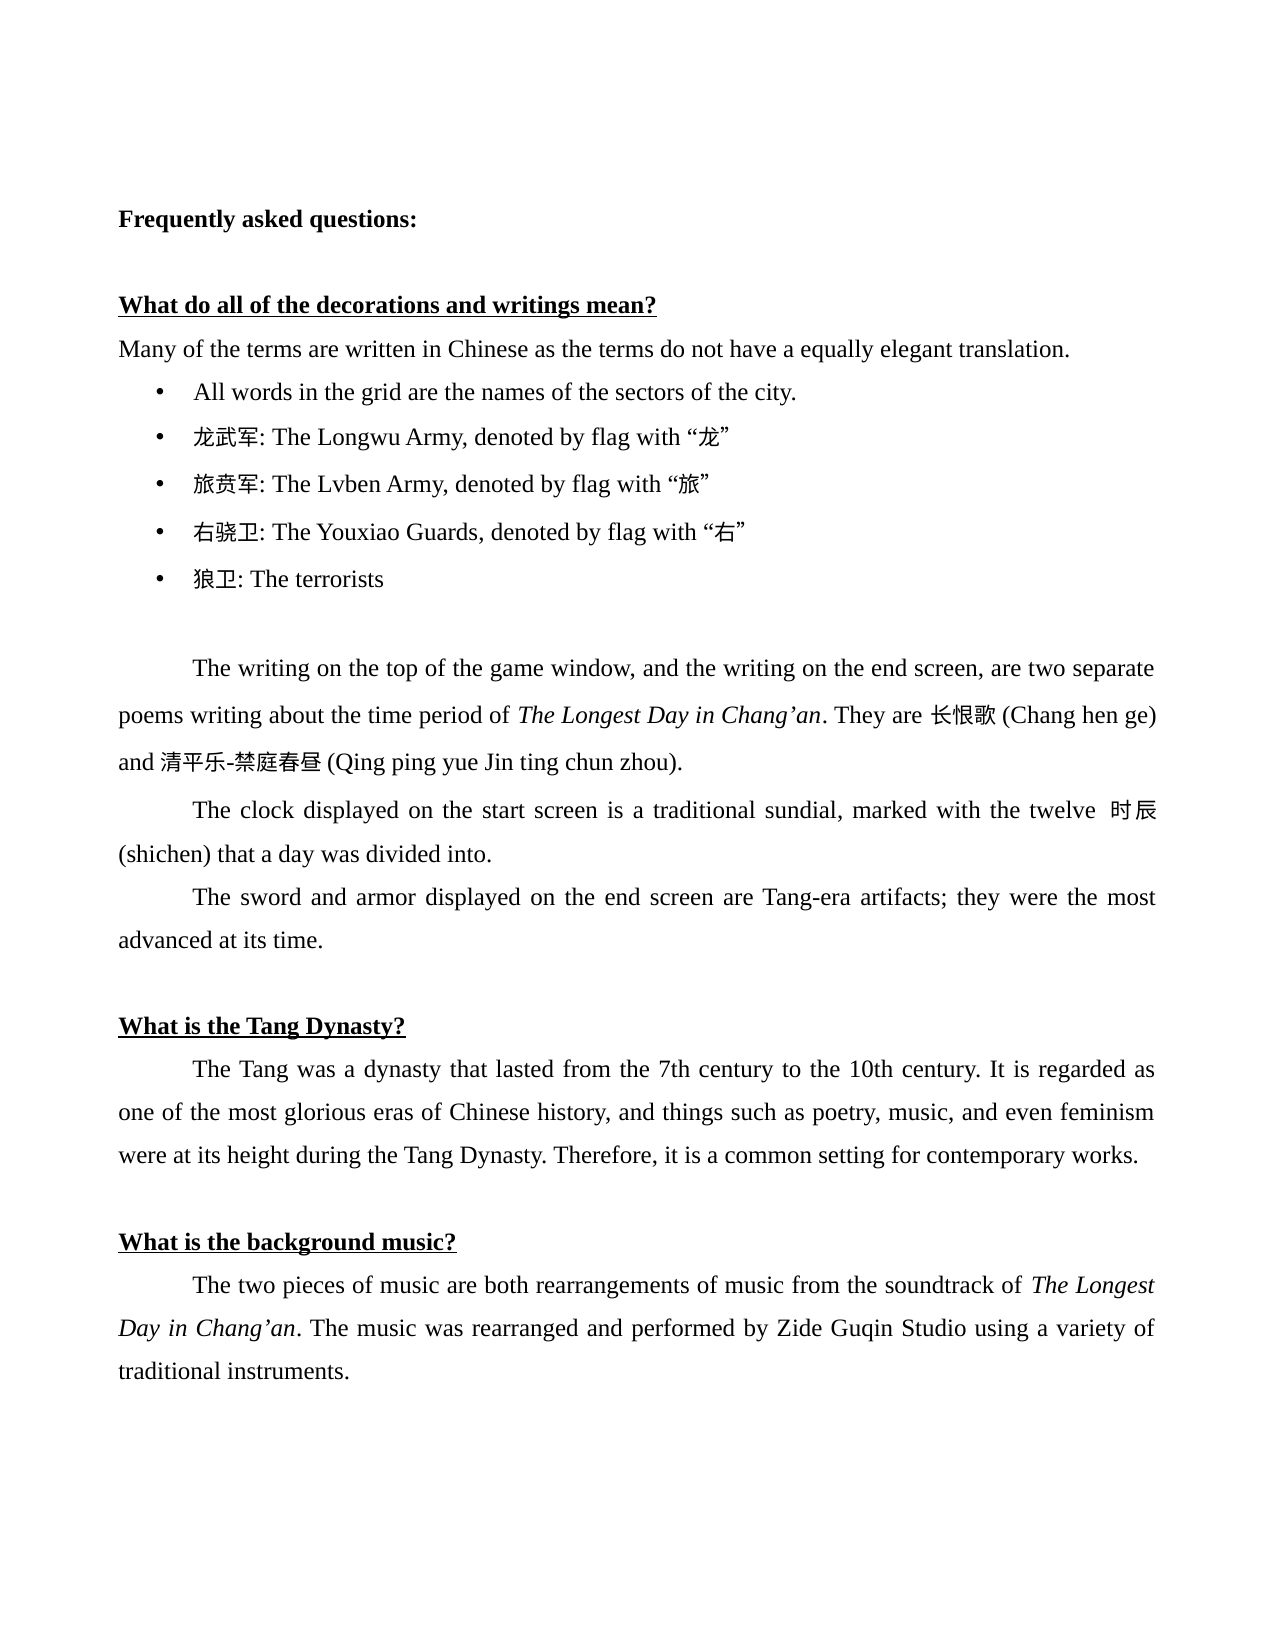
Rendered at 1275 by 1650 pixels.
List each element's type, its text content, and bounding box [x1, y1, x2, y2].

text The Tang was a dynasty that lasted from the 7th century to the 10th century. It is regarded as one of the most glorious eras of Chinese history, and things such as poetry, music, and even feminism were at its height during the Tang Dynasty. Therefore, it is a common setting for contemporary works. [118, 1054, 1157, 1169]
text The two pieces of music are both rearrangements of music from the soundtrack of The Longest Day in Chang’an. The music was rearranged and performed by Zide Guqin Studio using a variety of traditional instruments. [118, 1270, 1157, 1385]
text The clock displayed on the start screen is a traditional sundial, marked with the twelve 时辰(shichen) that a day was divided into. [118, 793, 1157, 867]
text What is the background music? [118, 1227, 1157, 1256]
list All words in the grid are the names of the sectors of the city. [156, 377, 1157, 406]
text Frequently asked questions: [118, 204, 1157, 233]
text Many of the terms are written in Chinese as the terms do not have a equally elegant translation. [118, 334, 1157, 362]
text The sword and armor displayed on the end screen are Tang-era artifacts; they were the most advanced at its time. [118, 882, 1157, 954]
text The writing on the top of the game window, and the writing on the end screen, are two separate poems writing about the time period of The Longest Day in Chang’an. They are 长恨歌 (Chang hen ge) and 清平乐-禁庭春昼 (Qing ping yue Jin ting chun zhou). [118, 653, 1157, 777]
list 右骁卫: The Youxiao Guards, denoted by flag with “右” [156, 515, 1157, 547]
text What do all of the decorations and writings mean? [118, 291, 1157, 319]
text What is the Tang Dynasty? [118, 1011, 1157, 1040]
list 旅贲军: The Lvben Army, denoted by flag with “旅” [156, 467, 1157, 499]
list 狼卫: The terrorists [156, 562, 1157, 594]
list 龙武军: The Longwu Army, denoted by flag with “龙” [156, 420, 1157, 452]
